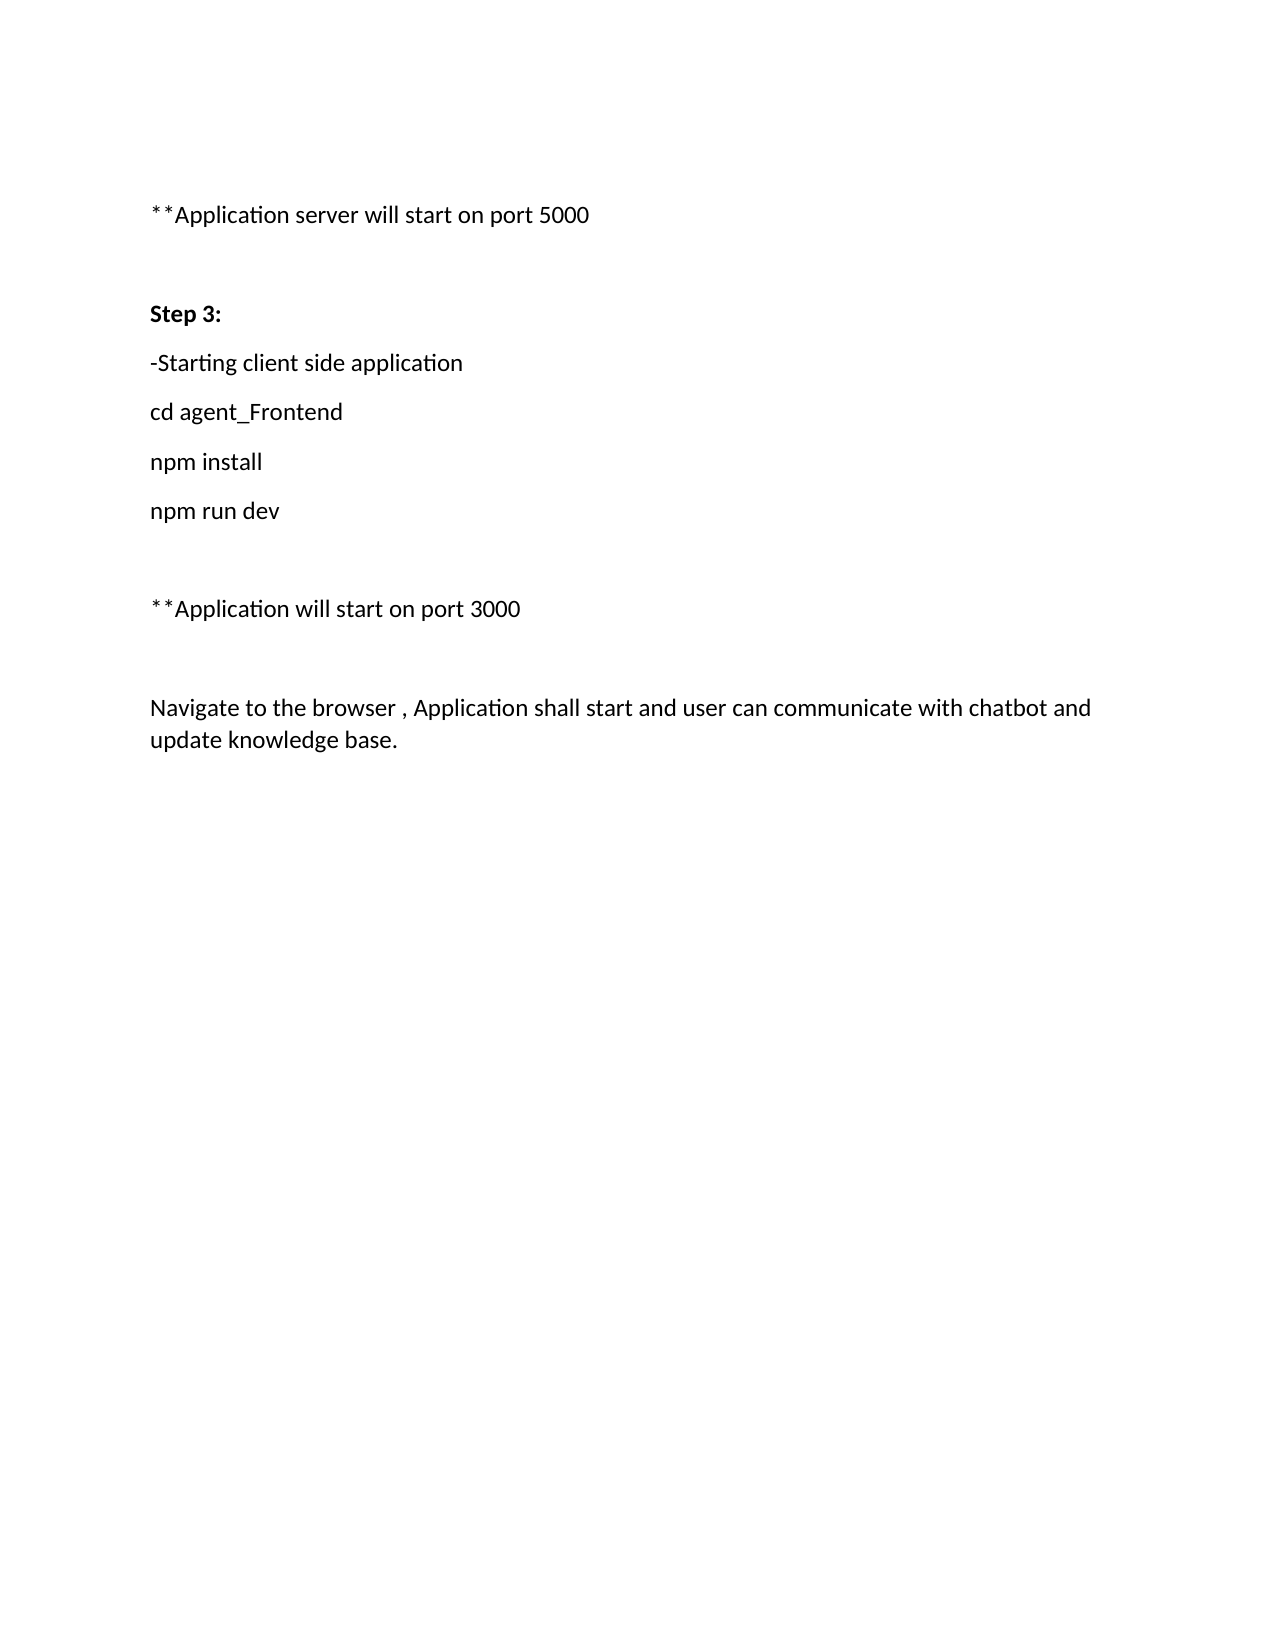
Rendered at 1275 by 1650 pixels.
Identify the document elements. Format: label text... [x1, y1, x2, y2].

text npm install [150, 446, 1125, 476]
text **Application server will start on port 5000 [150, 199, 1125, 230]
text **Application will start on port 3000 [150, 593, 1125, 624]
text npm run dev [150, 495, 1125, 525]
text cd agent_Frontend [150, 396, 1125, 427]
text -Starting client side application [150, 347, 1125, 378]
text Step 3: [150, 298, 1125, 328]
text Navigate to the browser , Application shall start and user can communicate with chatbot and update knowledge base. [150, 692, 1125, 755]
